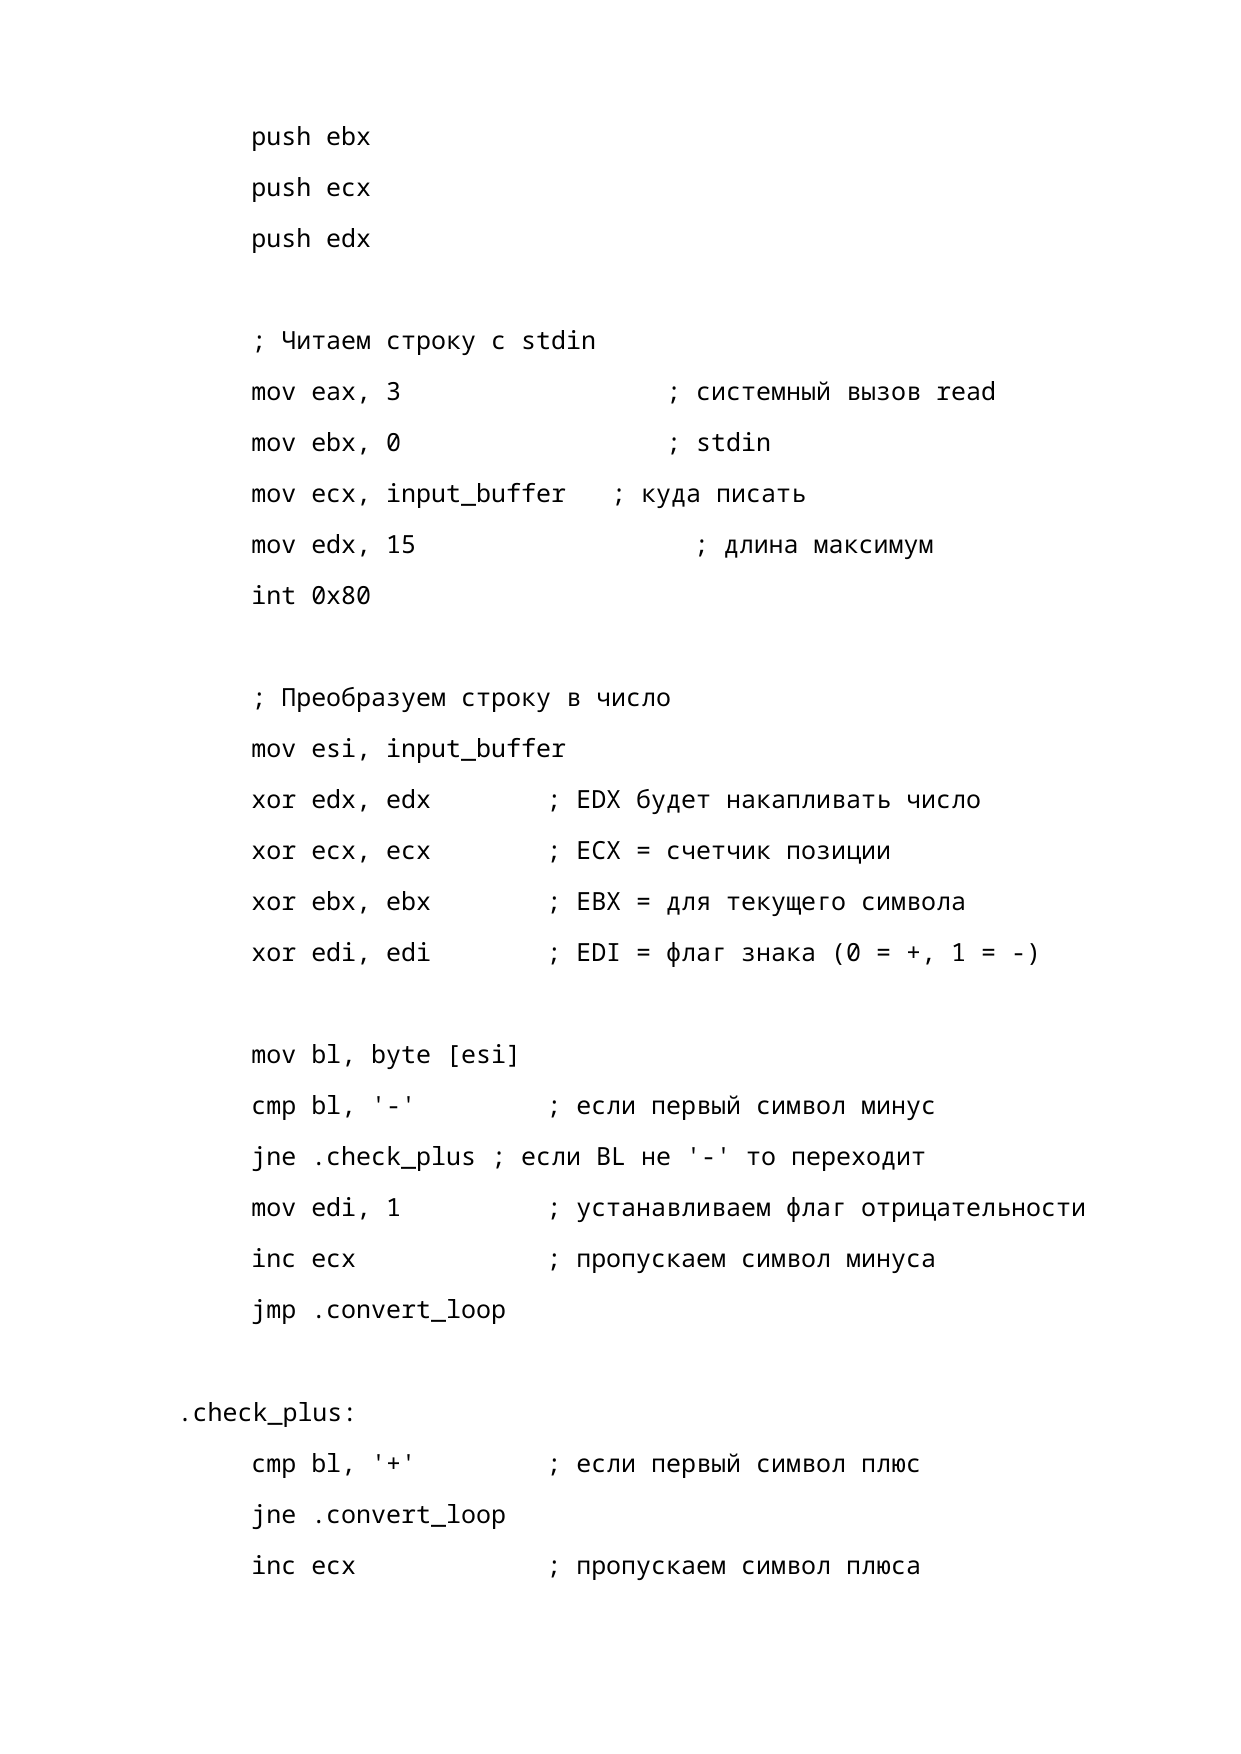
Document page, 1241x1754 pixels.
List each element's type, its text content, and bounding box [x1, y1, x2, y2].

text push ecx [177, 169, 1152, 203]
text jne .check_plus ; если BL не '-' то переходит [177, 1139, 1152, 1173]
text mov ecx, input_buffer ; куда писать [177, 475, 1152, 509]
text xor edi, edi ; EDI = флаг знака (0 = +, 1 = -) [177, 935, 1152, 969]
text jmp .convert_loop [177, 1292, 1152, 1326]
text ; Преобразуем строку в число [177, 679, 1152, 714]
text .check_plus: [177, 1394, 1152, 1428]
text int 0x80 [177, 577, 1152, 612]
text mov eax, 3 ; системный вызов read [177, 373, 1152, 407]
text mov ebx, 0 ; stdin [177, 424, 1152, 458]
text cmp bl, '+' ; если первый символ плюс [177, 1445, 1152, 1479]
text ; Читаем строку с stdin [177, 322, 1152, 356]
text push edx [177, 220, 1152, 254]
text mov edi, 1 ; устанавливаем флаг отрицательности [177, 1190, 1152, 1224]
text push ebx [177, 118, 1152, 152]
text inc ecx ; пропускаем символ минуса [177, 1241, 1152, 1275]
text xor edx, edx ; EDX будет накапливать число [177, 782, 1152, 816]
text mov esi, input_buffer [177, 731, 1152, 765]
text mov bl, byte [esi] [177, 1037, 1152, 1071]
text mov edx, 15 ; длина максимум [177, 526, 1152, 561]
text cmp bl, '-' ; если первый символ минус [177, 1088, 1152, 1122]
text inc ecx ; пропускаем символ плюса [177, 1547, 1152, 1581]
text jne .convert_loop [177, 1496, 1152, 1530]
text xor ebx, ebx ; EBX = для текущего символа [177, 884, 1152, 918]
text xor ecx, ecx ; ECX = счетчик позиции [177, 833, 1152, 867]
